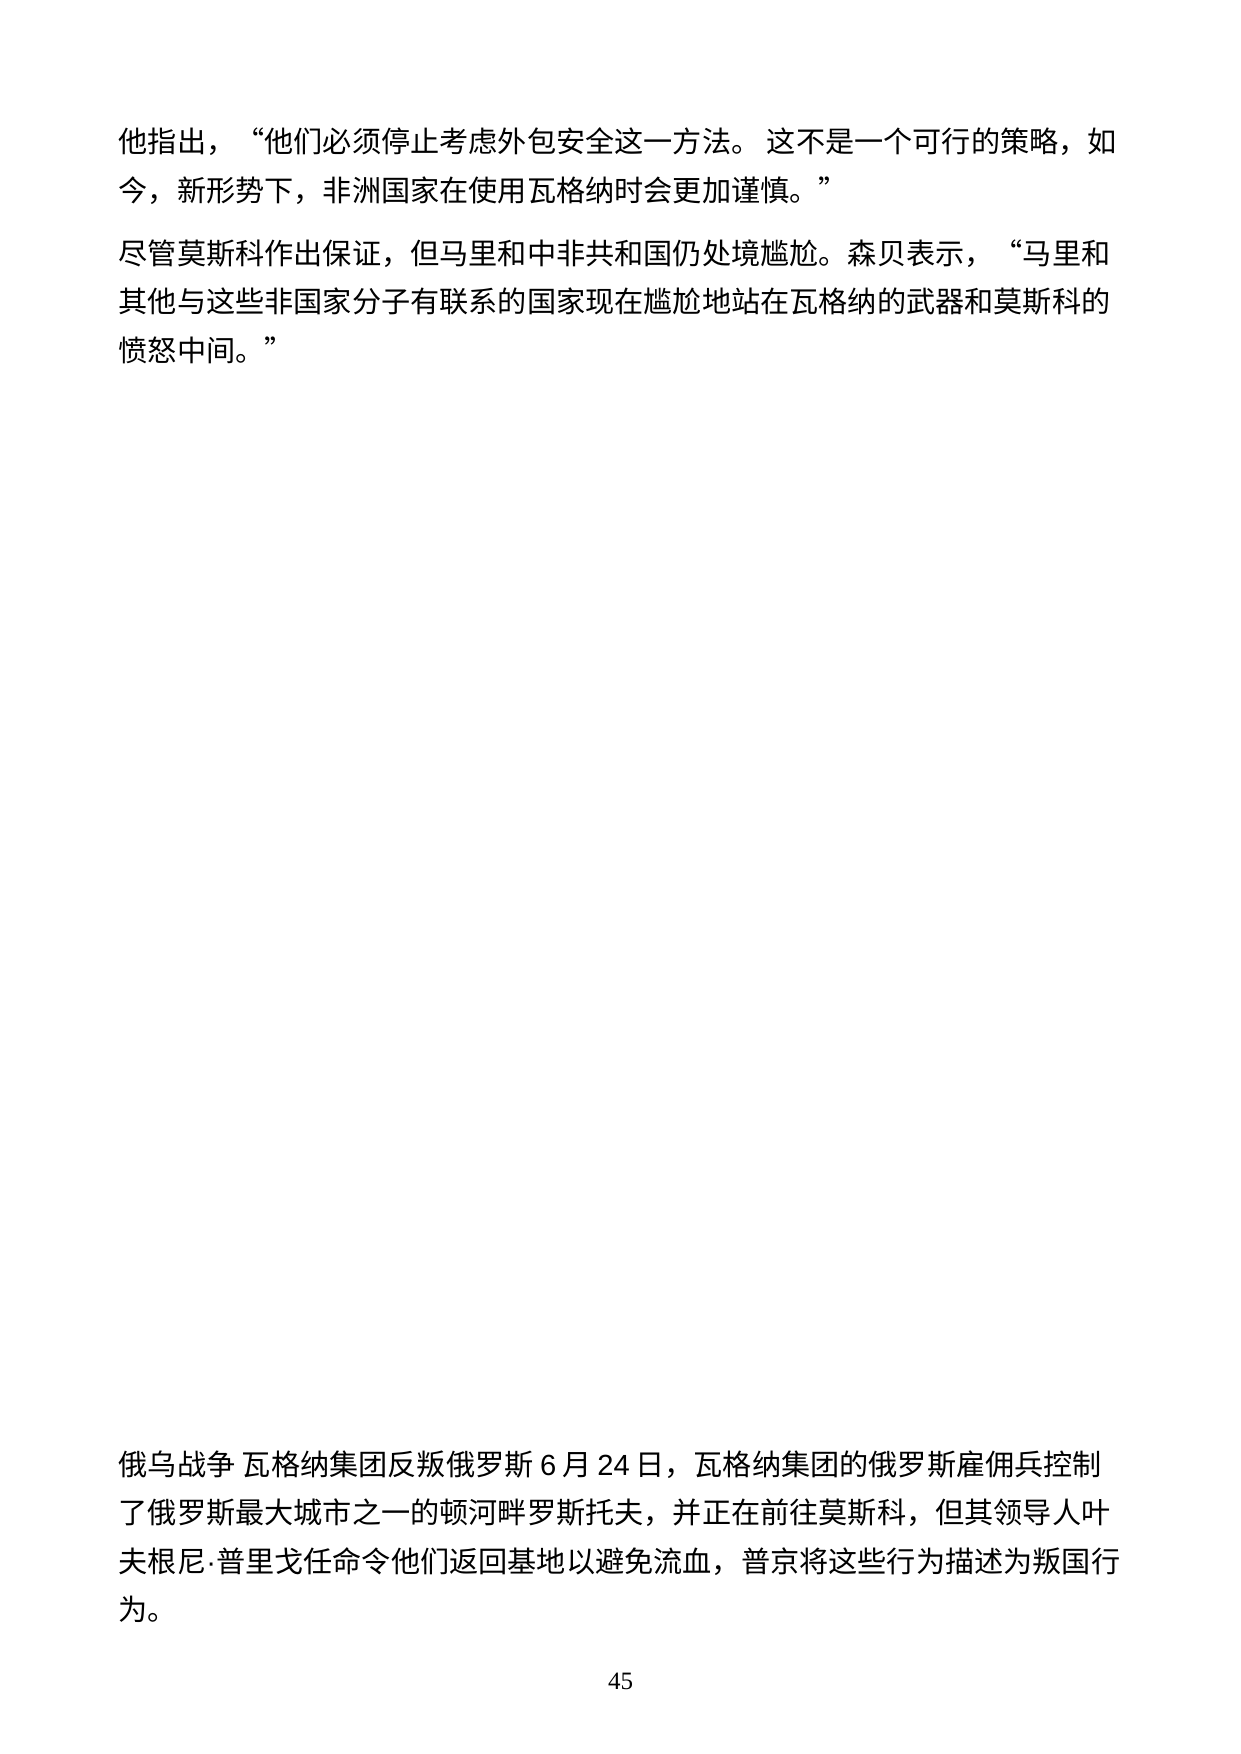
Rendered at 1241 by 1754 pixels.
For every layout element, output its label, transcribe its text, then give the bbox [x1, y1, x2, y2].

text 俄乌战争 瓦格纳集团反叛俄罗斯 6月24日，瓦格纳集团的俄罗斯雇佣兵控制了俄罗斯最大城市之一的顿河畔罗斯托夫，并正在前往莫斯科，但其领导人叶夫根尼·普里戈任命令他们返回基地以避免流血，普京将这些行为描述为叛国行为。 [118, 390, 1122, 1629]
text 尽管莫斯科作出保证，但马里和中非共和国仍处境尴尬。森贝表示，“马里和其他与这些非国家分子有联系的国家现在尴尬地站在瓦格纳的武器和莫斯科的愤怒中间。” [118, 230, 1122, 369]
text 他指出，“他们必须停止考虑外包安全这一方法。 这不是一个可行的策略，如今，新形势下，非洲国家在使用瓦格纳时会更加谨慎。” [118, 118, 1122, 209]
